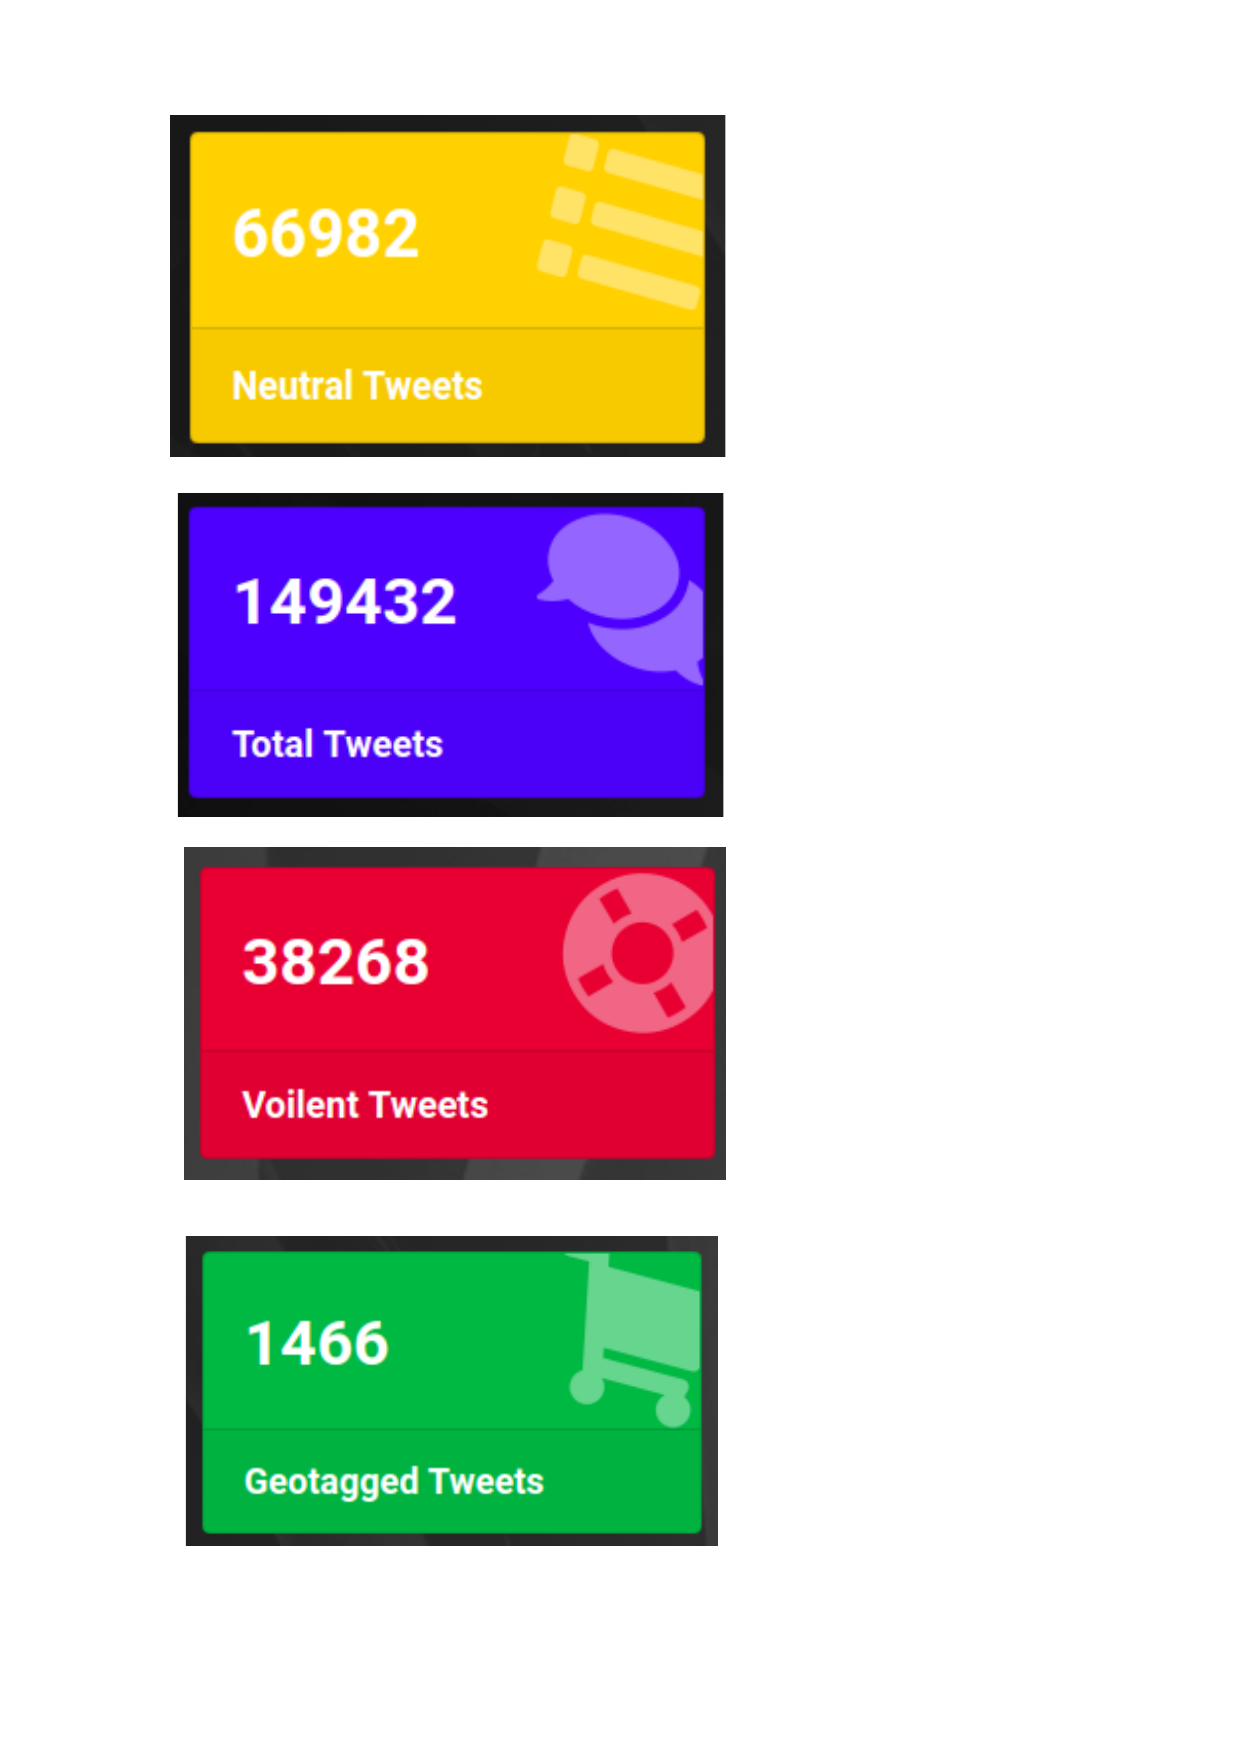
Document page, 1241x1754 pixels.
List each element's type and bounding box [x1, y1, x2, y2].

picture [185, 1236, 718, 1546]
picture [177, 493, 724, 817]
picture [170, 115, 726, 457]
picture [184, 847, 726, 1180]
